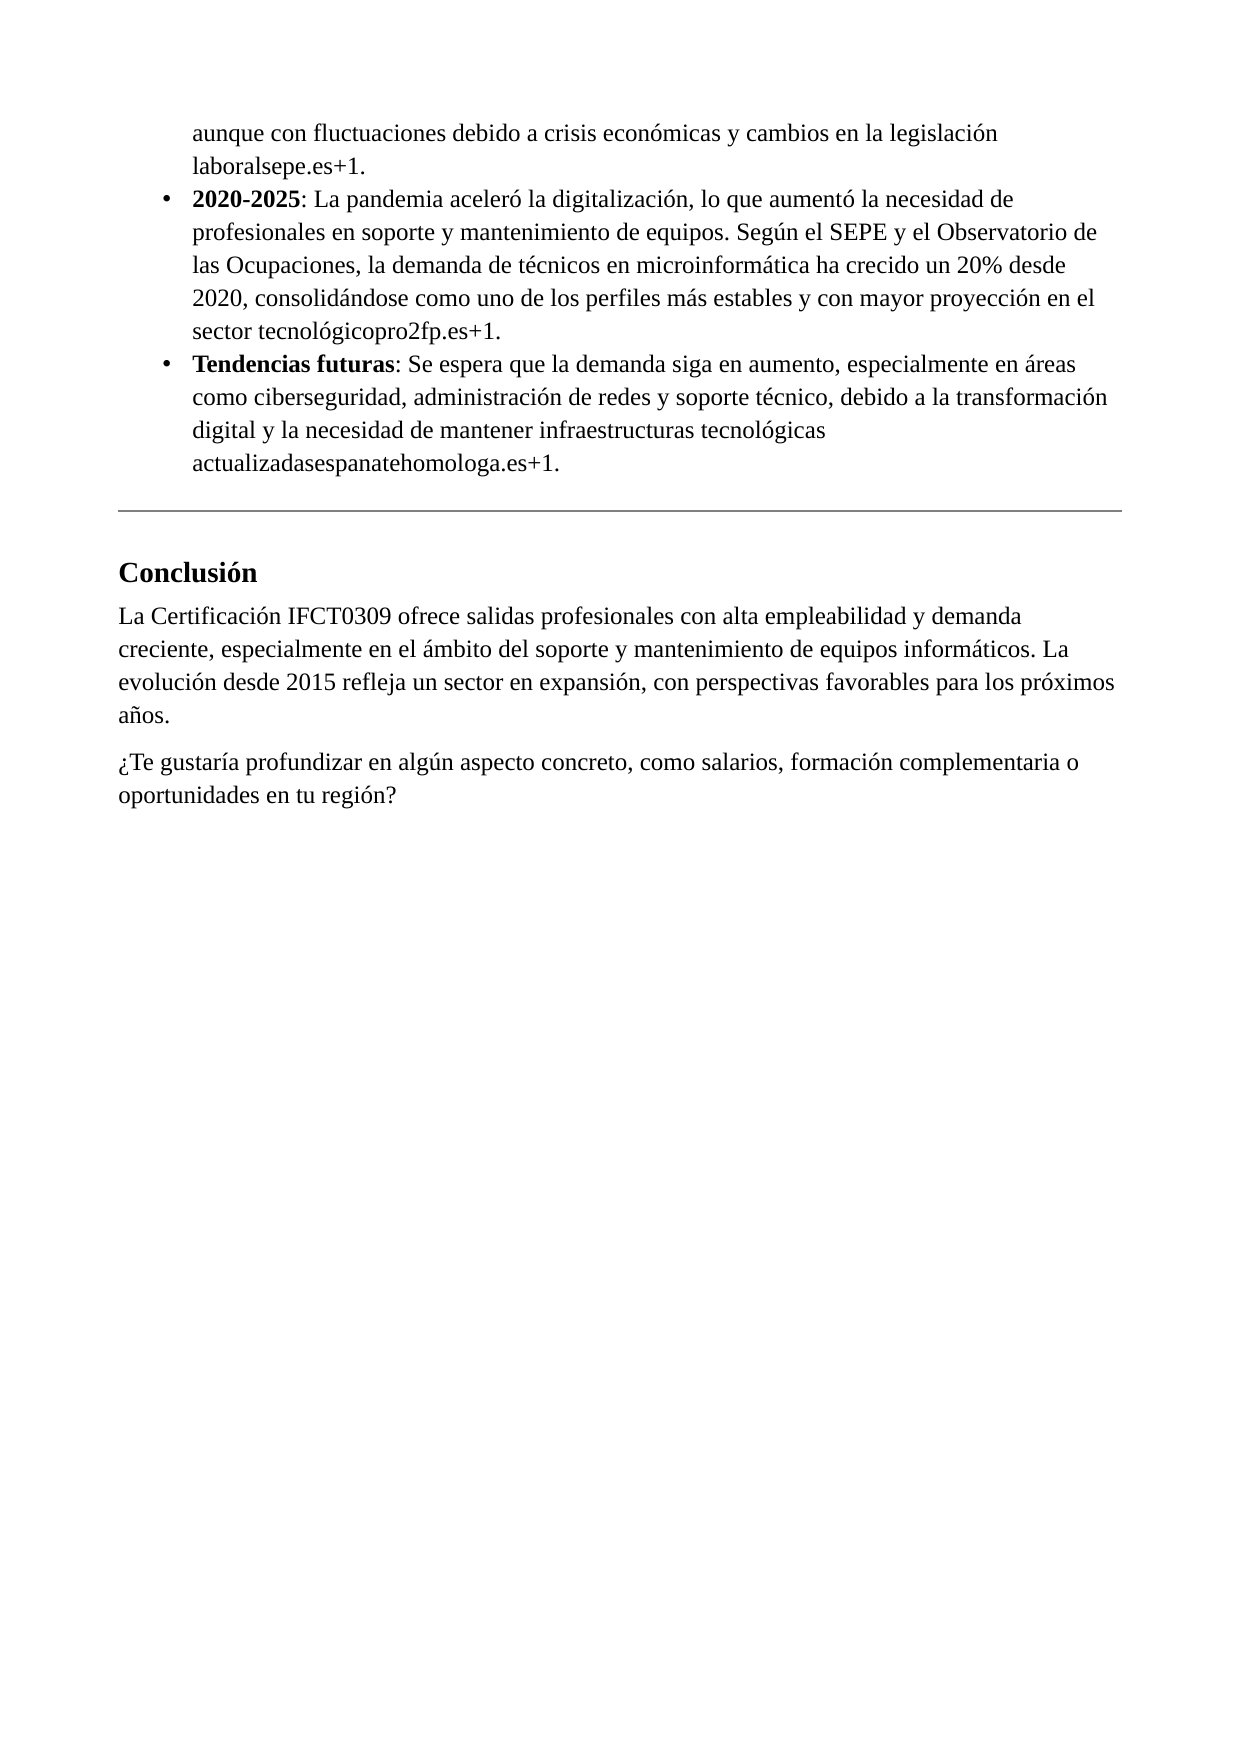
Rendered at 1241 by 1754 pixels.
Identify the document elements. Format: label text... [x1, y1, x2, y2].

list 2020-2025: La pandemia aceleró la digitalización, lo que aumentó la necesidad de profesionales en soporte y mantenimiento de equipos. Según el SEPE y el Observatorio de las Ocupaciones, la demanda de técnicos en microinformática ha crecido un 20% desde 2020, consolidándose como uno de los perfiles más estables y con mayor proyección en el sector tecnológicopro2fp.es+1. [162, 184, 1122, 345]
text ¿Te gustaría profundizar en algún aspecto concreto, como salarios, formación complementaria o oportunidades en tu región? [118, 747, 1122, 809]
text La Certificación IFCT0309 ofrece salidas profesionales con alta empleabilidad y demanda creciente, especialmente en el ámbito del soporte y mantenimiento de equipos informáticos. La evolución desde 2015 refleja un sector en expansión, con perspectivas favorables para los próximos años. [118, 601, 1122, 729]
list Tendencias futuras: Se espera que la demanda siga en aumento, especialmente en áreas como ciberseguridad, administración de redes y soporte técnico, debido a la transformación digital y la necesidad de mantener infraestructuras tecnológicas actualizadasespanatehomologa.es+1. [162, 349, 1122, 477]
list aunque con fluctuaciones debido a crisis económicas y cambios en la legislación laboralsepe.es+1. [162, 118, 1122, 180]
subtitle Conclusión [118, 555, 1122, 588]
